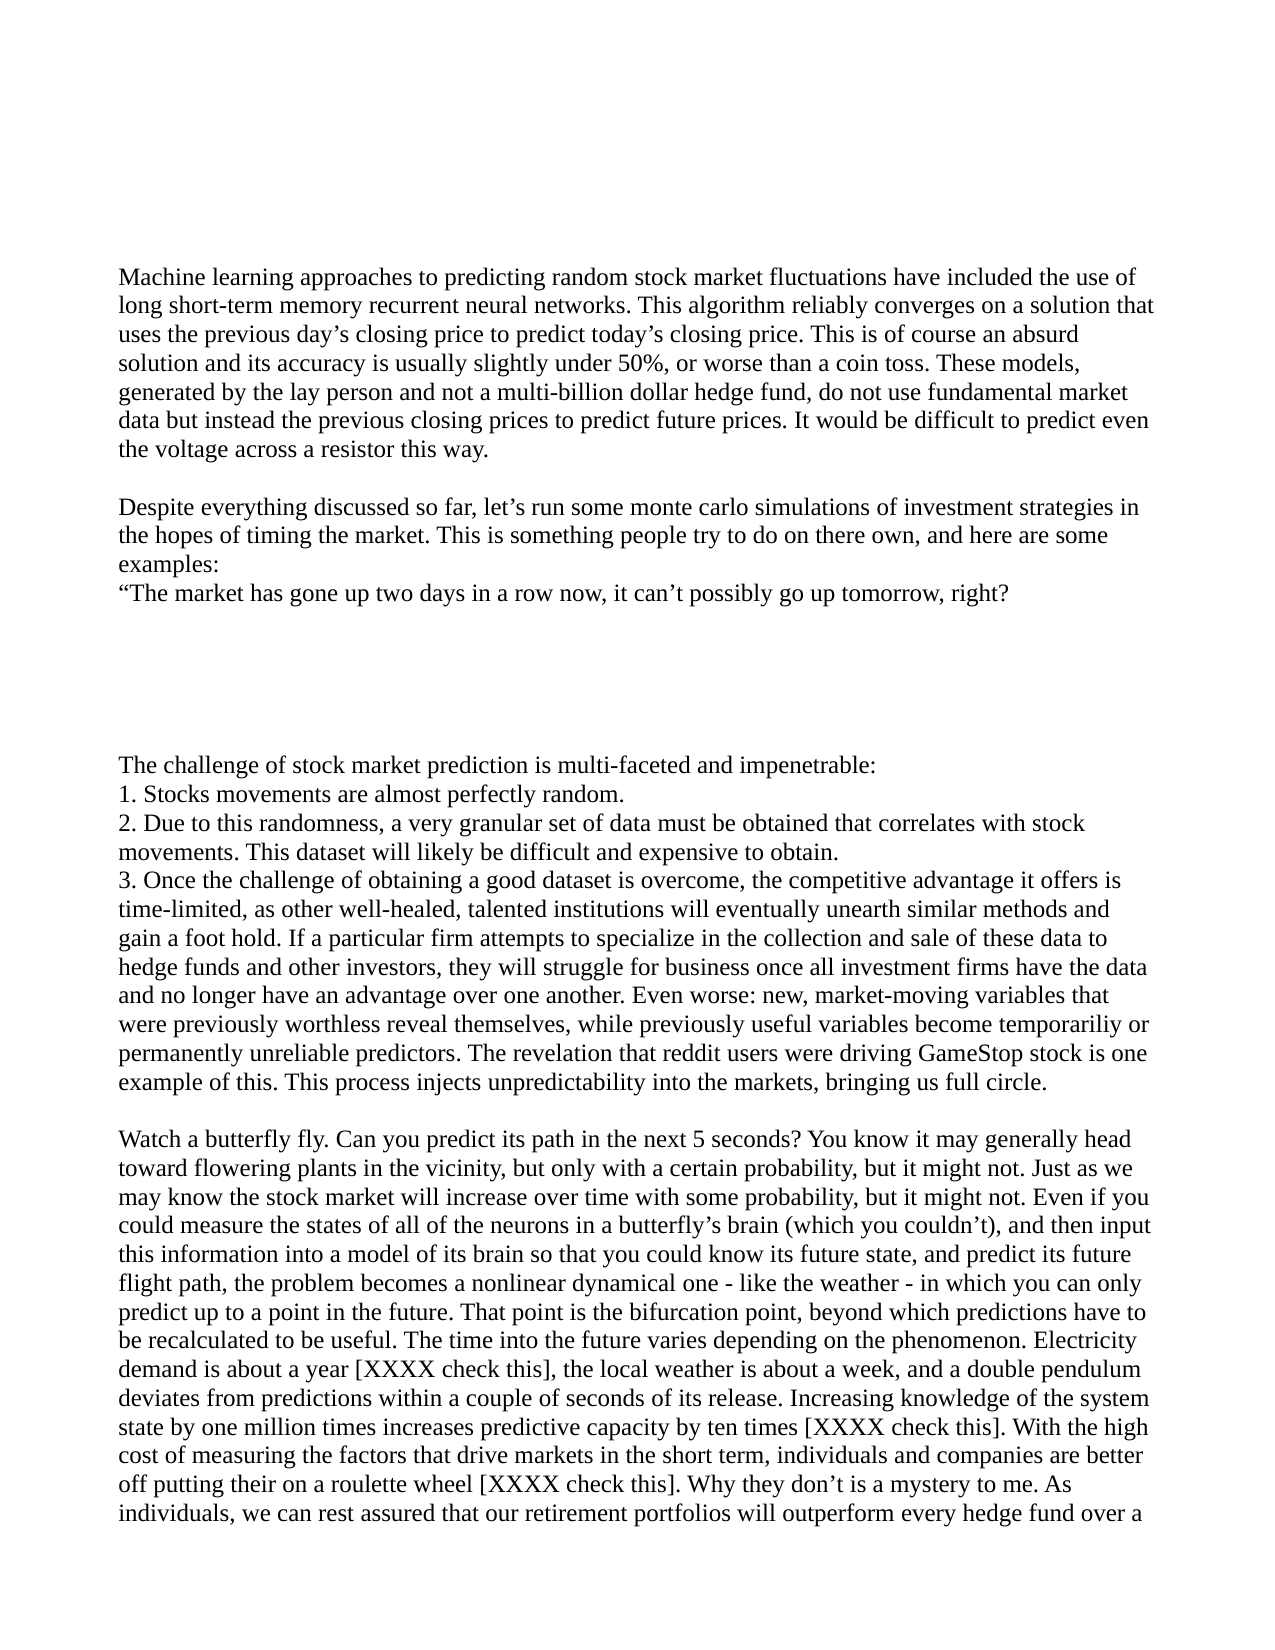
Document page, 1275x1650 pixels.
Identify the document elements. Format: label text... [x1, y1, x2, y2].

text Machine learning approaches to predicting random stock market fluctuations have included the use of long short-term memory recurrent neural networks. This algorithm reliably converges on a solution that uses the previous day’s closing price to predict today’s closing price. This is of course an absurd solution and its accuracy is usually slightly under 50%, or worse than a coin toss. These models, generated by the lay person and not a multi-billion dollar hedge fund, do not use fundamental market data but instead the previous closing prices to predict future prices. It would be difficult to predict even the voltage across a resistor this way. [118, 262, 1157, 463]
text Despite everything discussed so far, let’s run some monte carlo simulations of investment strategies in the hopes of timing the market. This is something people try to do on there own, and here are some examples: [118, 492, 1157, 578]
text 3. Once the challenge of obtaining a good dataset is overcome, the competitive advantage it offers is time-limited, as other well-healed, talented institutions will eventually unearth similar methods and gain a foot hold. If a particular firm attempts to specialize in the collection and sale of these data to hedge funds and other investors, they will struggle for business once all investment firms have the data and no longer have an advantage over one another. Even worse: new, market-moving variables that were previously worthless reveal themselves, while previously useful variables become temporariliy or permanently unreliable predictors. The revelation that reddit users were driving GameStop stock is one example of this. This process injects unpredictability into the markets, bringing us full circle. [118, 866, 1157, 1096]
text Watch a butterfly fly. Can you predict its path in the next 5 seconds? You know it may generally head toward flowering plants in the vicinity, but only with a certain probability, but it might not. Just as we may know the stock market will increase over time with some probability, but it might not. Even if you could measure the states of all of the neurons in a butterfly’s brain (which you couldn’t), and then input this information into a model of its brain so that you could know its future state, and predict its future flight path, the problem becomes a nonlinear dynamical one - like the weather - in which you can only predict up to a point in the future. That point is the bifurcation point, beyond which predictions have to be recalculated to be useful. The time into the future varies depending on the phenomenon. Electricity demand is about a year [XXXX check this], the local weather is about a week, and a double pendulum deviates from predictions within a couple of seconds of its release. Increasing knowledge of the system state by one million times increases predictive capacity by ten times [XXXX check this]. With the high cost of measuring the factors that drive markets in the short term, individuals and companies are better off putting their on a roulette wheel [XXXX check this]. Why they don’t is a mystery to me. As individuals, we can rest assured that our retirement portfolios will outperform every hedge fund over a [118, 1124, 1157, 1527]
text 2. Due to this randomness, a very granular set of data must be obtained that correlates with stock movements. This dataset will likely be difficult and expensive to obtain. [118, 808, 1157, 866]
text The challenge of stock market prediction is multi-faceted and impenetrable: [118, 751, 1157, 779]
text “The market has gone up two days in a row now, it can’t possibly go up tomorrow, right? [118, 578, 1157, 607]
text 1. Stocks movements are almost perfectly random. [118, 779, 1157, 808]
